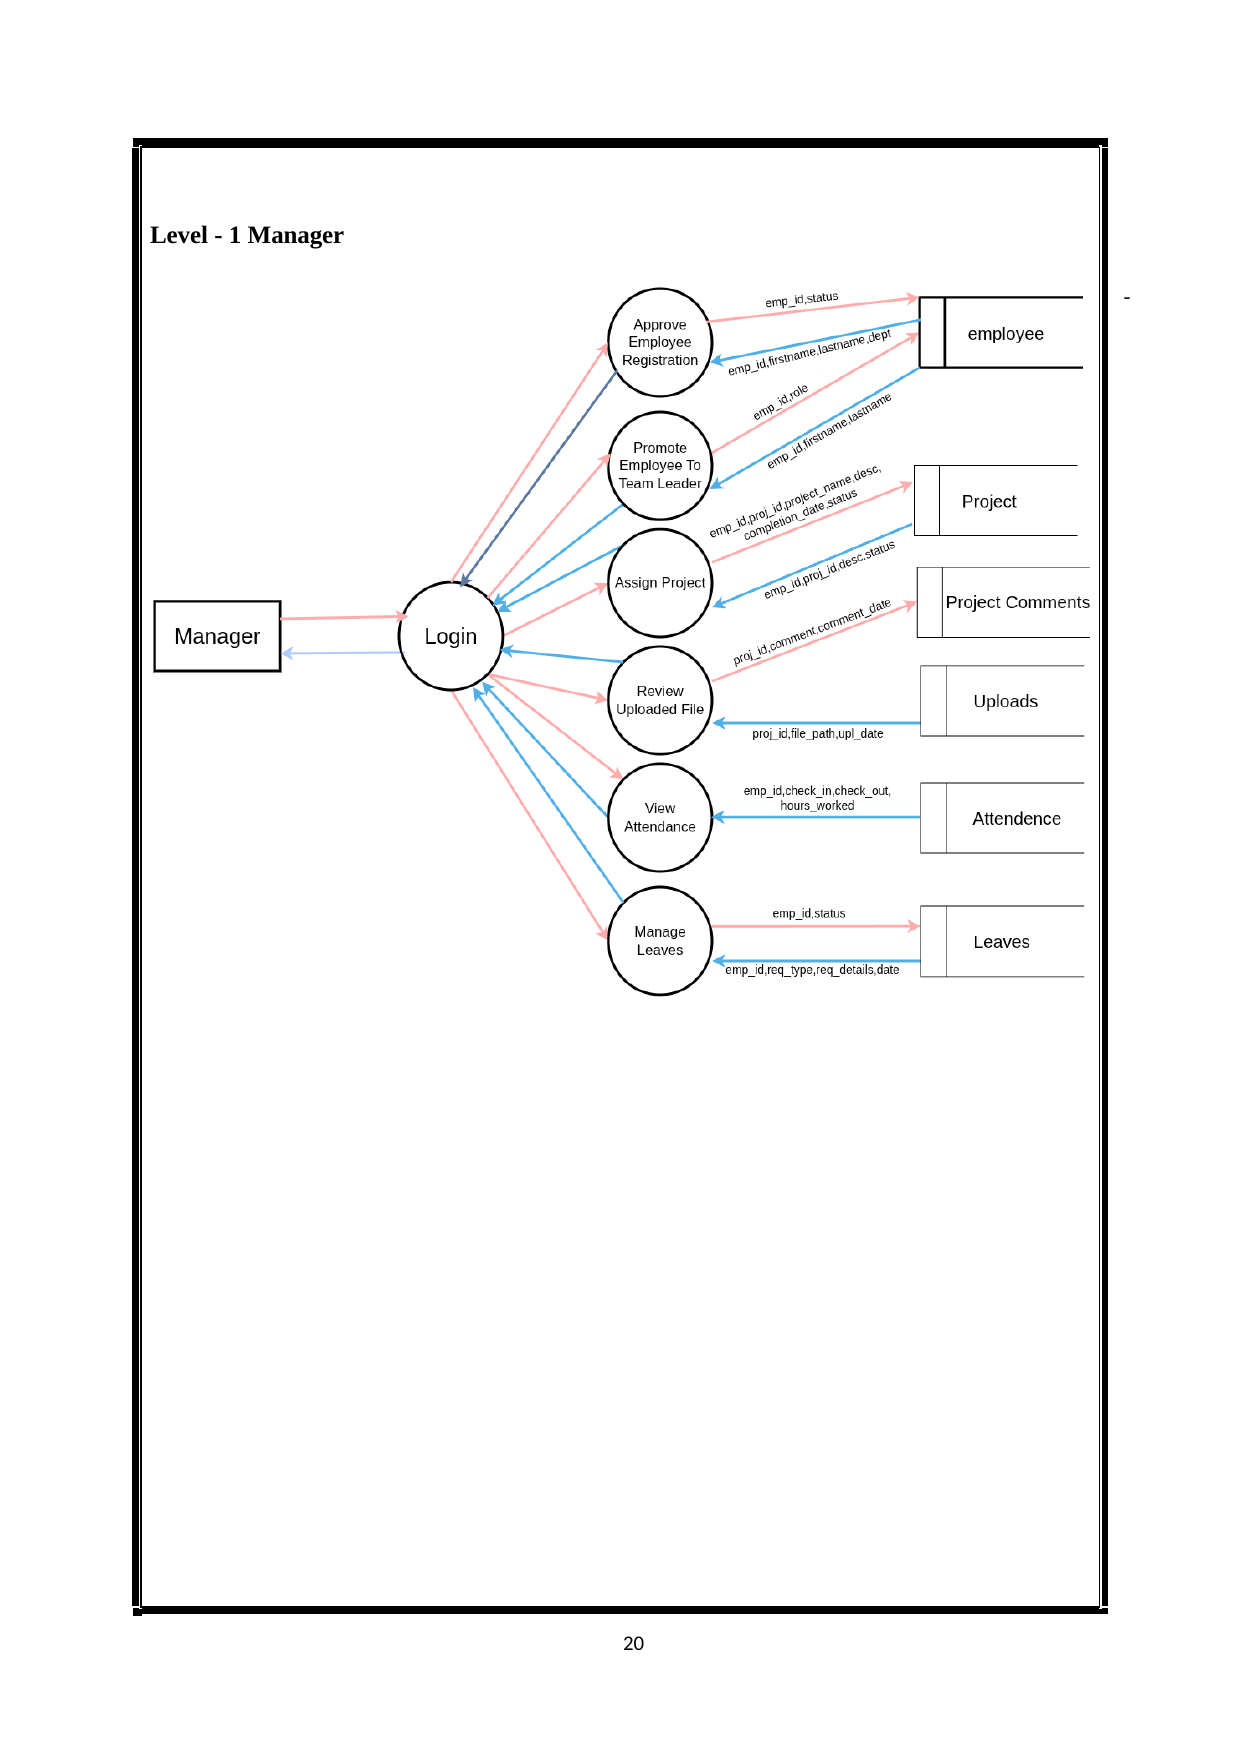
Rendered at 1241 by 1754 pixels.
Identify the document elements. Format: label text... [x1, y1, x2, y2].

text Level - 1 Manager [150, 220, 1123, 249]
text ­ [1090, 284, 1123, 308]
picture [150, 283, 1090, 997]
